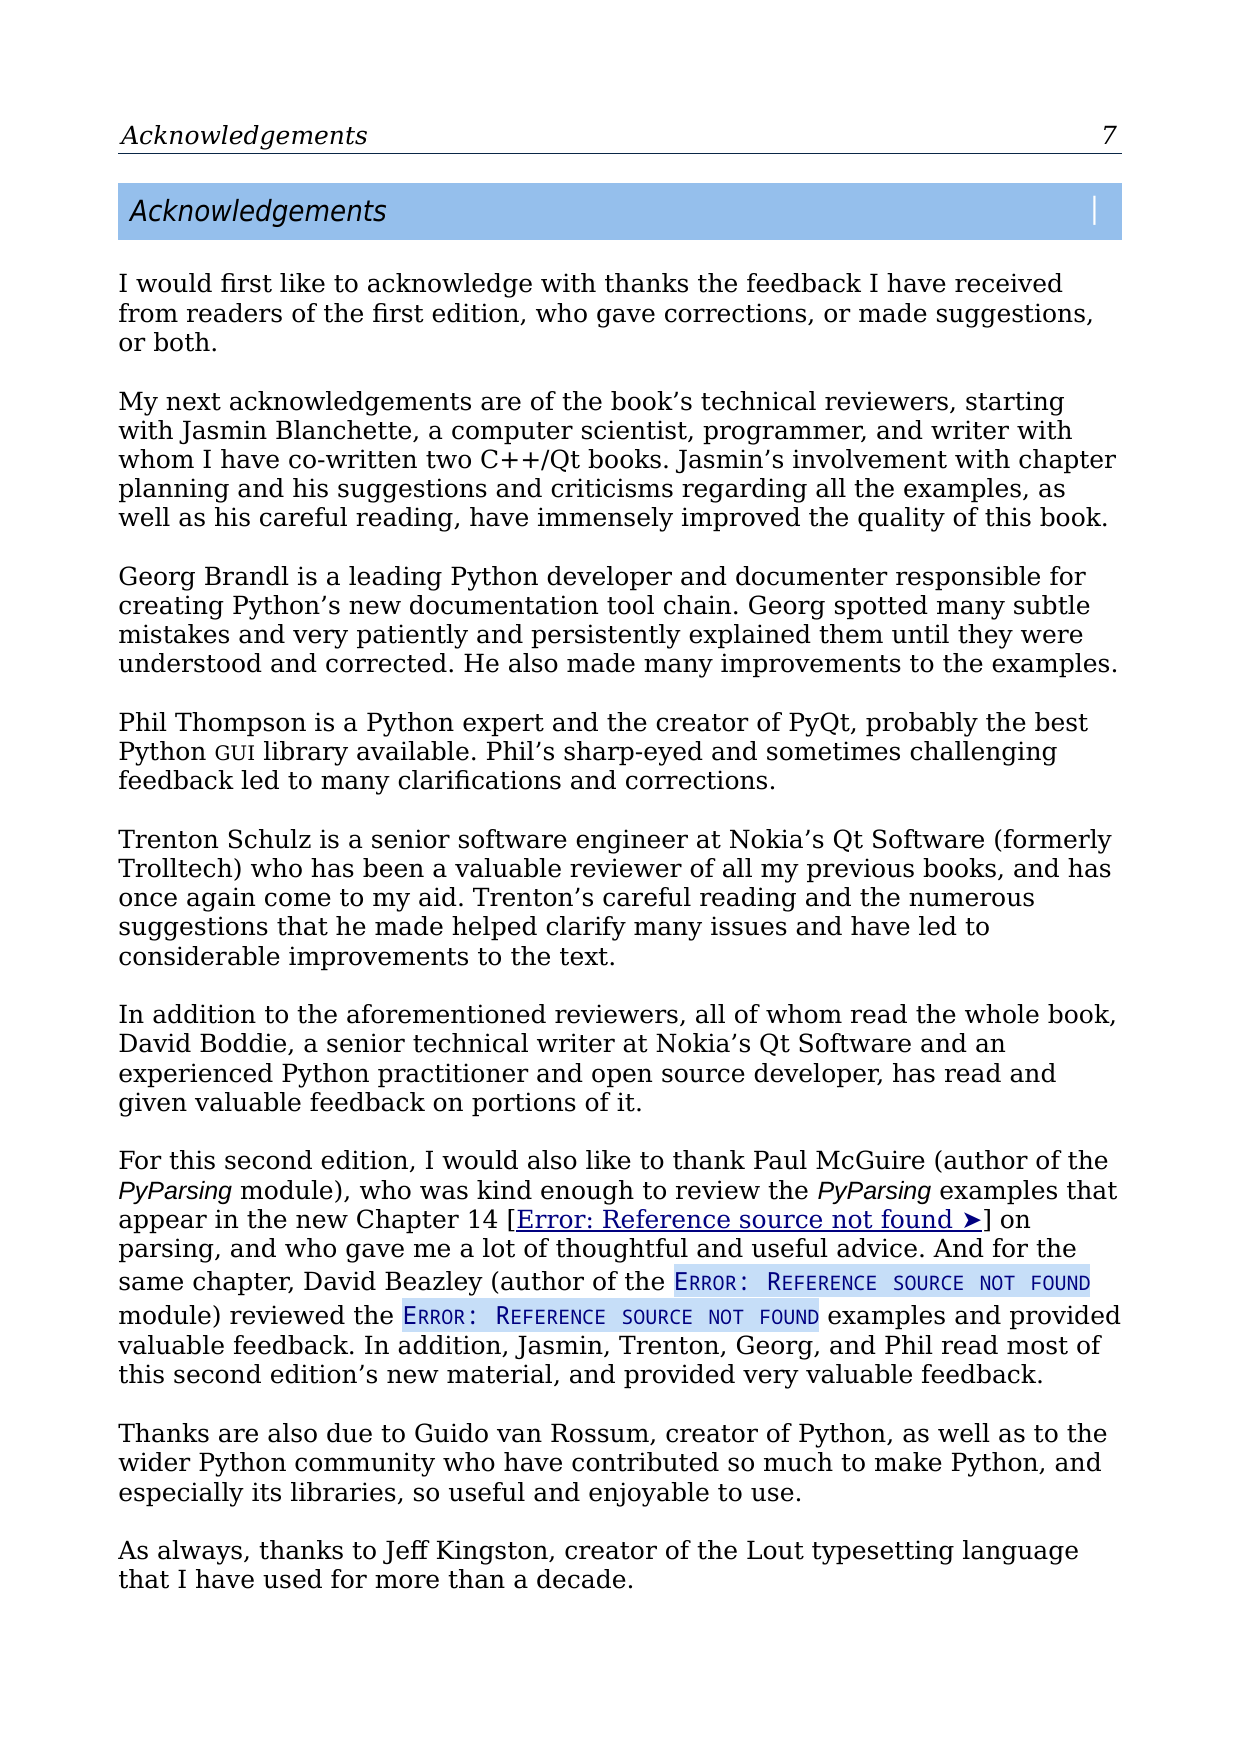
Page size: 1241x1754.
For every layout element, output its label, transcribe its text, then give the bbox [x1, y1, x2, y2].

text Thanks are also due to Guido van Rossum, creator of Python, as well as to the wider Python community who have contributed so much to make Python, and especially its libraries, so useful and enjoyable to use. [118, 1419, 1122, 1507]
text As always, thanks to Jeff Kingston, creator of the Lout typesetting language that I have used for more than a decade. [118, 1536, 1122, 1595]
text Georg Brandl is a leading Python developer and documenter responsible for creating Python’s new documentation tool chain. Georg spotted many subtle mistakes and very patiently and persistently explained them until they were understood and corrected. He also made many improvements to the examples. [118, 562, 1122, 679]
text Phil Thompson is a Python expert and the creator of PyQt, probably the best Python gui library available. Phil’s sharp-eyed and sometimes challenging feedback led to many clarifications and corrections. [118, 708, 1122, 796]
text I would first like to acknowledge with thanks the feedback I have received from readers of the first edition, who gave corrections, or made suggestions, or both. [118, 270, 1122, 357]
text For this second edition, I would also like to thank Paul McGuire (author of the PyParsing module), who was kind enough to review the PyParsing examples that appear in the new Chapter 14 [Error: Reference source not found ➤] on parsing, and who gave me a lot of thoughtful and useful advice. And for the same chapter, David Beazley (author of the Error: Reference source not found module) reviewed the Error: Reference source not found examples and provided valuable feedback. In addition, Jasmin, Trenton, Georg, and Phil read most of this second edition’s new material, and provided very valuable feedback. [118, 1147, 1122, 1390]
text My next acknowledgements are of the book’s technical reviewers, starting with Jasmin Blanchette, a computer scientist, programmer, and writer with whom I have co-written two C++/Qt books. Jasmin’s involvement with chapter planning and his suggestions and criticisms regarding all the examples, as well as his careful reading, have immensely improved the quality of this book. [118, 387, 1122, 532]
text In addition to the aforementioned reviewers, all of whom read the whole book, David Boddie, a senior technical writer at Nokia’s Qt Software and an experienced Python practitioner and open source developer, has read and given valuable feedback on portions of it. [118, 1000, 1122, 1117]
text | [1081, 191, 1098, 225]
subtitle Acknowledgements [118, 183, 1122, 240]
text Trenton Schulz is a senior software engineer at Nokia’s Qt Software (formerly Trolltech) who has been a valuable reviewer of all my previous books, and has once again come to my aid. Trenton’s careful reading and the numerous suggestions that he made helped clarify many issues and have led to considerable improvements to the text. [118, 825, 1122, 971]
